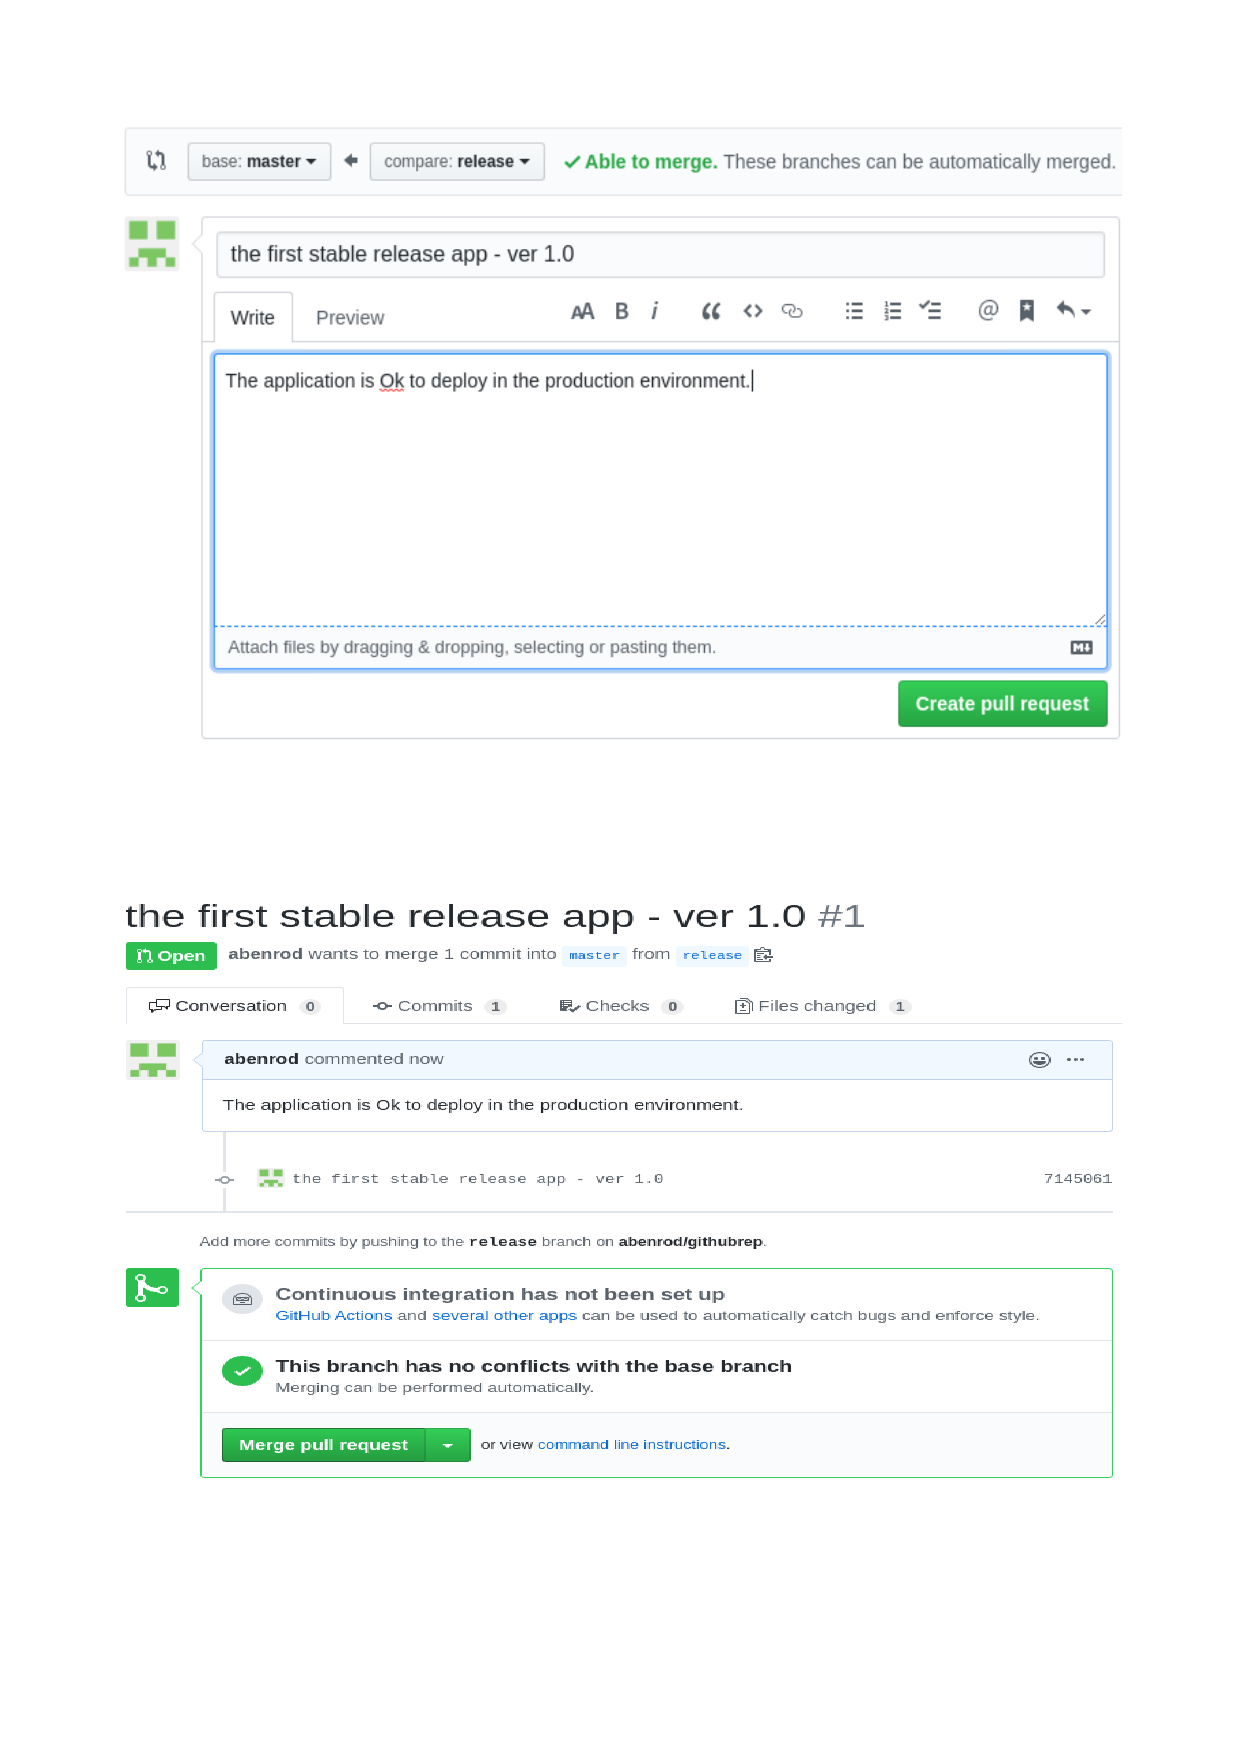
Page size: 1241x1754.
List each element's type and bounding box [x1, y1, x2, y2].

picture [118, 895, 1123, 1484]
picture [118, 118, 1123, 749]
